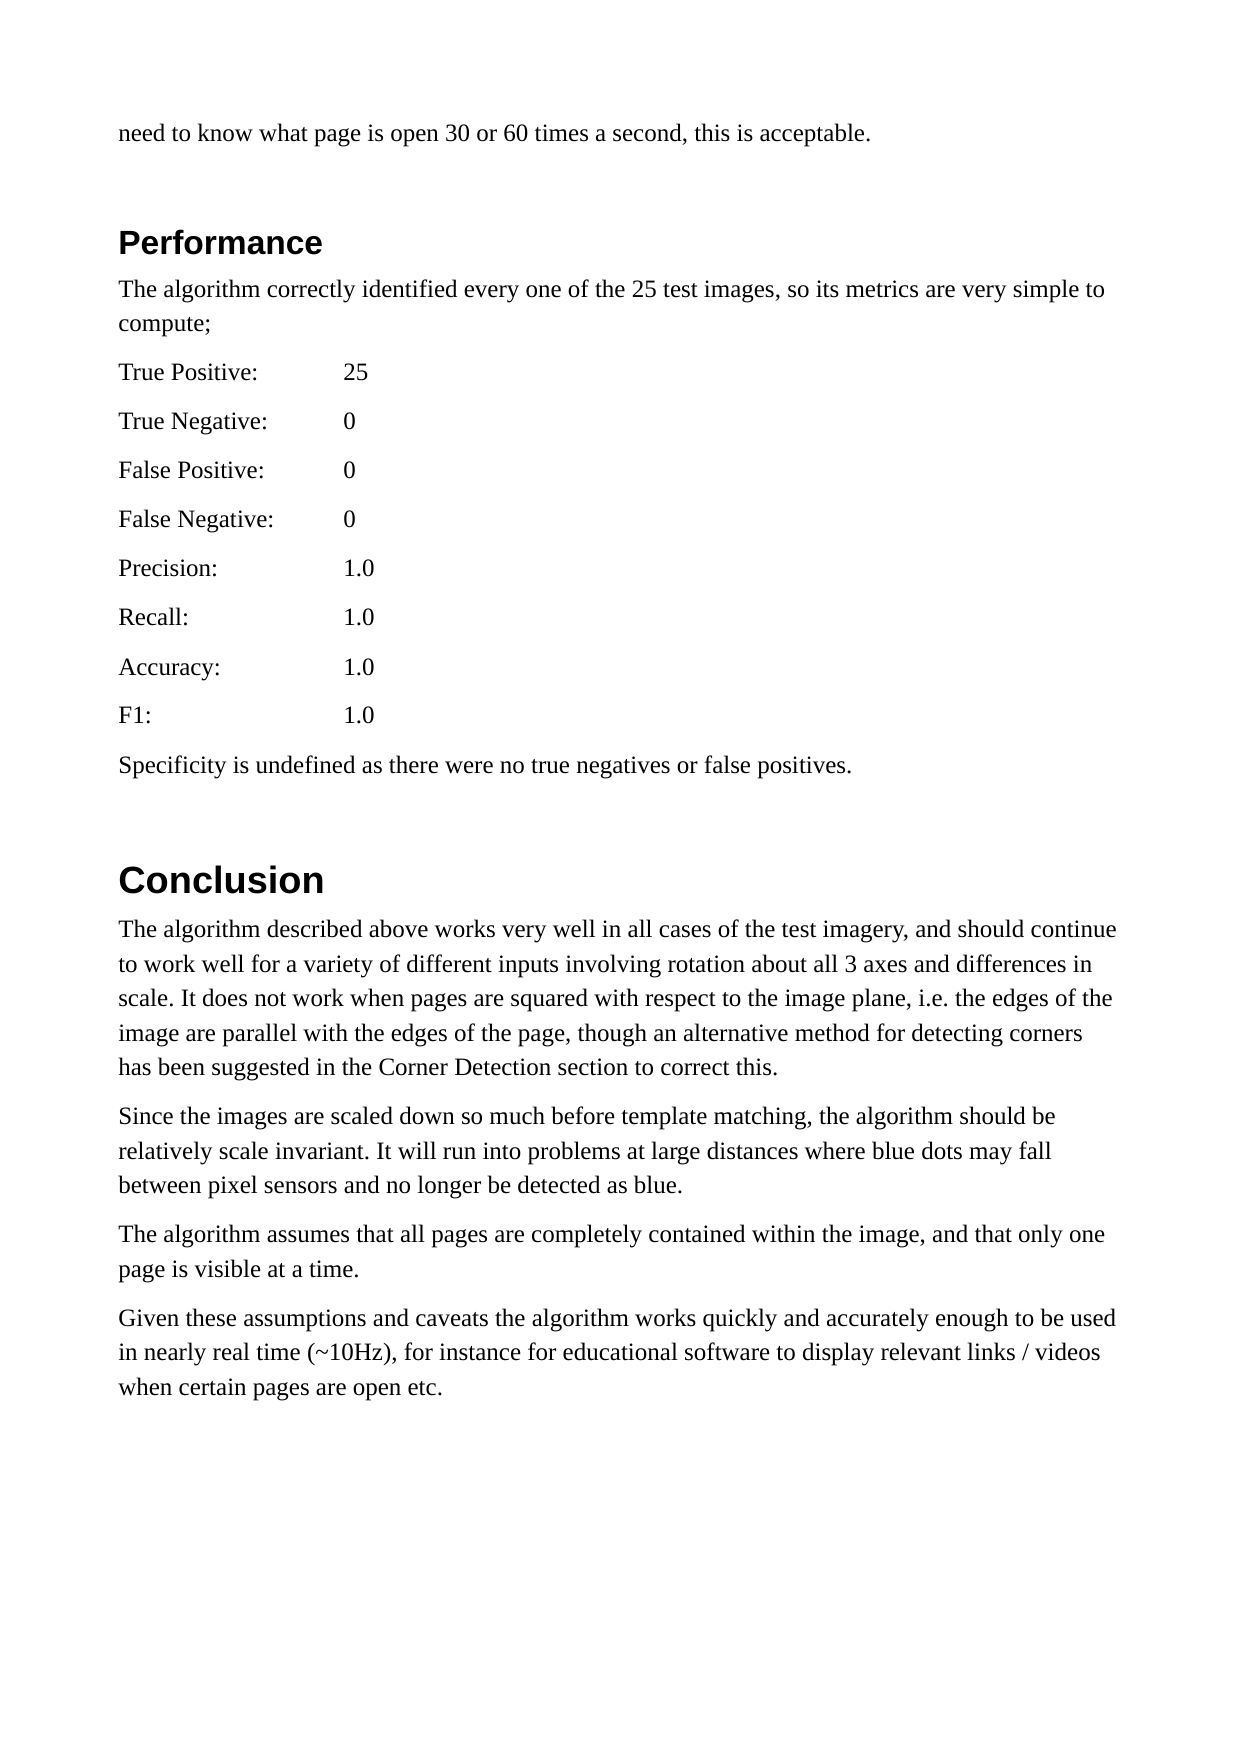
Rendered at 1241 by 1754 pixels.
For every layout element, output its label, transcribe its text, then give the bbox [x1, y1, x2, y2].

text True Negative: 0 [118, 406, 1122, 435]
text Given these assumptions and caveats the algorithm works quickly and accurately enough to be used in nearly real time (~10Hz), for instance for educational software to display relevant links / videos when certain pages are open etc. [118, 1303, 1122, 1401]
subtitle Conclusion [118, 858, 1122, 902]
text False Negative: 0 [118, 504, 1122, 533]
text F1: 1.0 [118, 701, 1122, 729]
text False Positive: 0 [118, 455, 1122, 484]
text Since the images are scaled down so much before template matching, the algorithm should be relatively scale invariant. It will run into problems at large distances where blue dots may fall between pixel sensors and no longer be detected as blue. [118, 1101, 1122, 1199]
text The algorithm assumes that all pages are completely contained within the image, and that only one page is visible at a time. [118, 1219, 1122, 1283]
text Accuracy: 1.0 [118, 652, 1122, 680]
text The algorithm correctly identified every one of the 25 test images, so its metrics are very simple to compute; [118, 274, 1122, 337]
text Specificity is undefined as there were no true negatives or false positives. [118, 750, 1122, 778]
text Precision: 1.0 [118, 553, 1122, 582]
text Recall: 1.0 [118, 602, 1122, 631]
text need to know what page is open 30 or 60 times a second, this is acceptable. [118, 118, 1122, 147]
subtitle Performance [118, 222, 1122, 261]
text The algorithm described above works very well in all cases of the test imagery, and should continue to work well for a variety of different inputs involving rotation about all 3 axes and differences in scale. It does not work when pages are squared with respect to the image plane, i.e. the edges of the image are parallel with the edges of the page, though an alternative method for detecting corners has been suggested in the Corner Detection section to correct this. [118, 914, 1122, 1081]
text True Positive: 25 [118, 357, 1122, 386]
